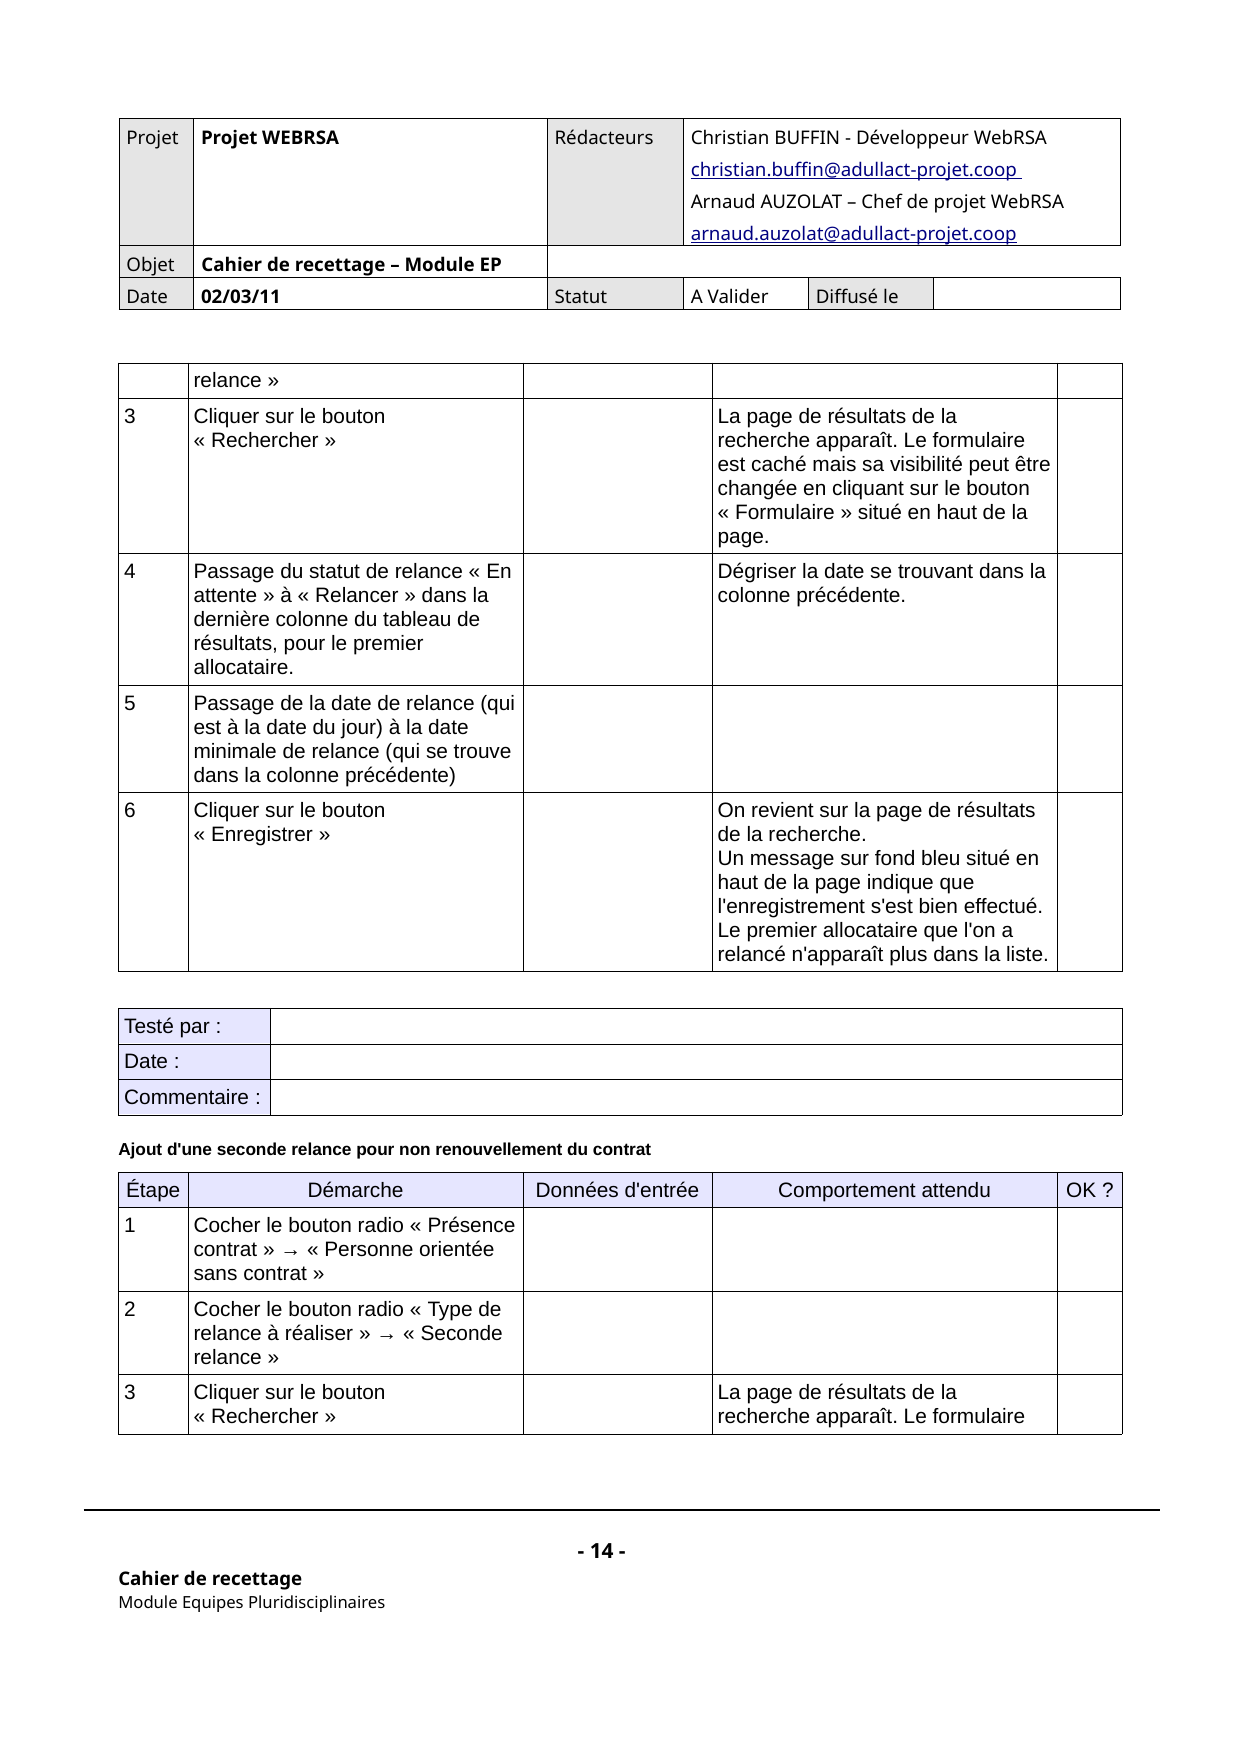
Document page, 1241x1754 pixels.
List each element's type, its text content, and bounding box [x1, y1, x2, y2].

table_cell Passage du statut de relance « En attente » à « Relancer » dans la dernière colonne du tableau de résultats, pour le premier allocataire. [189, 554, 523, 685]
table_cell [1058, 686, 1122, 792]
table_cell [713, 686, 1057, 792]
table_cell [524, 1375, 712, 1434]
table_cell [713, 1208, 1057, 1291]
table_cell 4 [119, 554, 188, 685]
table_cell [524, 399, 712, 553]
table_cell 1 [119, 1208, 188, 1291]
table_cell Cocher le bouton radio « Type de relance à réaliser » → « Seconde relance » [189, 1292, 523, 1374]
table_cell 6 [119, 793, 188, 971]
table_cell La page de résultats de la recherche apparaît. Le formulaire [713, 1375, 1057, 1434]
table_cell [1058, 793, 1122, 971]
table_cell Passage de la date de relance (qui est à la date du jour) à la date minimale de relance (qui se trouve dans la colonne précédente) [189, 686, 523, 792]
table_header Démarche [189, 1173, 523, 1207]
table_header OK ? [1058, 1173, 1122, 1207]
table_cell [1058, 364, 1122, 398]
table_header Données d'entrée [524, 1173, 712, 1207]
table_header Étape [119, 1173, 188, 1207]
table_header [271, 1009, 1122, 1043]
table_cell Cliquer sur le bouton « Rechercher » [189, 399, 523, 553]
table_cell Cliquer sur le bouton « Enregistrer » [189, 793, 523, 971]
table_cell Date : [119, 1045, 270, 1079]
table_cell Cliquer sur le bouton « Rechercher » [189, 1375, 523, 1434]
table_header Testé par : [119, 1009, 270, 1043]
table_cell On revient sur la page de résultats de la recherche. Un message sur fond bleu situé en haut de la page indique que l'enregistrement s'est bien effectué. Le premier allocataire que l'on a relancé n'apparaît plus dans la liste. [713, 793, 1057, 971]
table_cell 5 [119, 686, 188, 792]
table_cell Commentaire : [119, 1080, 270, 1114]
table_cell [1058, 554, 1122, 685]
table_cell 3 [119, 399, 188, 553]
table_cell [1058, 1375, 1122, 1434]
table_cell [524, 364, 712, 398]
table_cell 2 [119, 1292, 188, 1374]
table_cell [1058, 399, 1122, 553]
table_cell Cocher le bouton radio « Présence contrat » → « Personne orientée sans contrat » [189, 1208, 523, 1291]
table_cell [524, 1292, 712, 1374]
table_cell 3 [119, 1375, 188, 1434]
table_cell [119, 364, 188, 398]
table_cell [524, 686, 712, 792]
table_cell [524, 1208, 712, 1291]
table_cell [271, 1080, 1122, 1114]
table_cell [524, 554, 712, 685]
table_cell relance » [189, 364, 523, 398]
table_cell [1058, 1292, 1122, 1374]
subtitle Ajout d'une seconde relance pour non renouvellement du contrat [118, 1139, 1122, 1159]
table_cell [1058, 1208, 1122, 1291]
table_cell Dégriser la date se trouvant dans la colonne précédente. [713, 554, 1057, 685]
table_cell [524, 793, 712, 971]
table_cell La page de résultats de la recherche apparaît. Le formulaire est caché mais sa visibilité peut être changée en cliquant sur le bouton « Formulaire » situé en haut de la page. [713, 399, 1057, 553]
table_cell [271, 1045, 1122, 1079]
table_cell [713, 1292, 1057, 1374]
table_cell [713, 364, 1057, 398]
table_header Comportement attendu [713, 1173, 1057, 1207]
